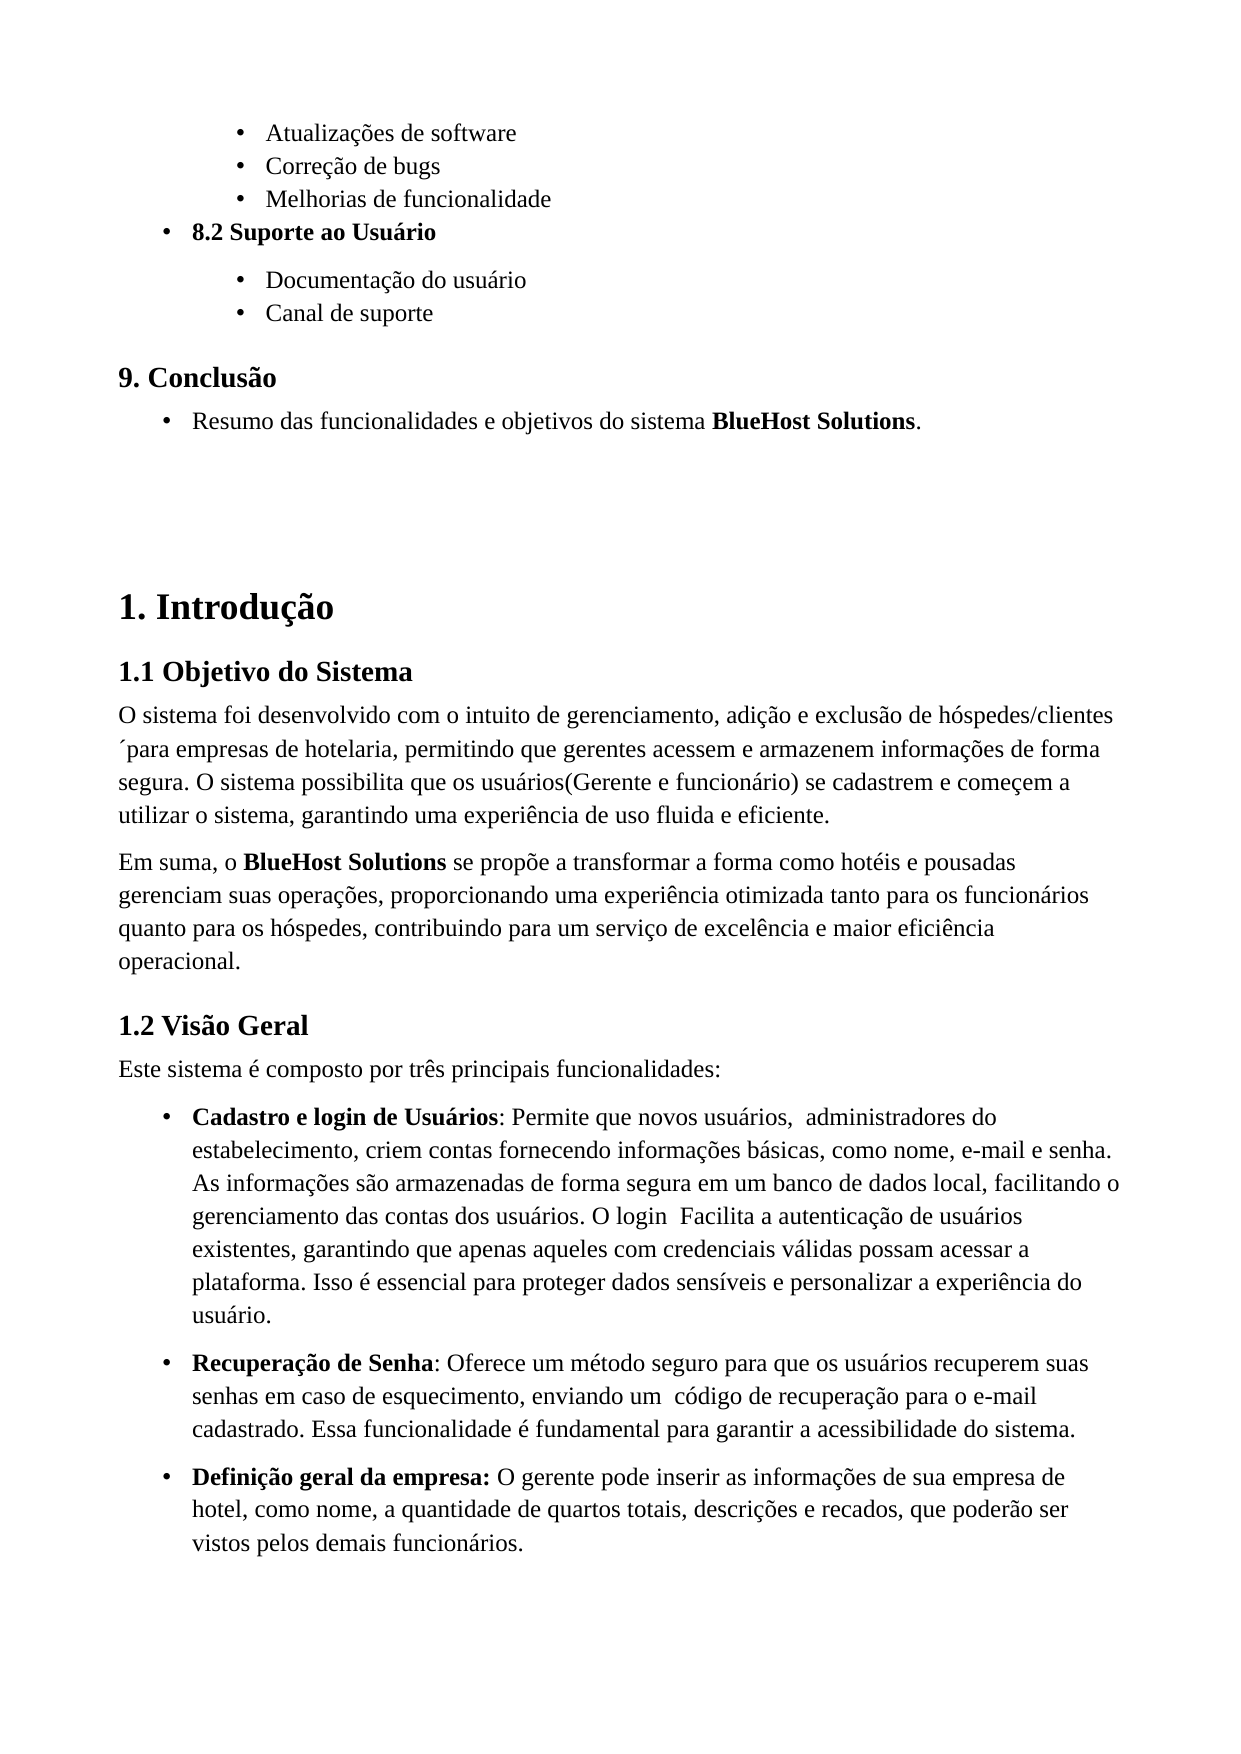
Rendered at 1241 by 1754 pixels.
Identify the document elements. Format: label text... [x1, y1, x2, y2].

text O sistema foi desenvolvido com o intuito de gerenciamento, adição e exclusão de hóspedes/clientes ´para empresas de hotelaria, permitindo que gerentes acessem e armazenem informações de forma segura. O sistema possibilita que os usuários(Gerente e funcionário) se cadastrem e começem a utilizar o sistema, garantindo uma experiência de uso fluida e eficiente. [118, 701, 1122, 828]
list 8.2 Suporte ao Usuário [162, 217, 1122, 246]
subtitle 9. Conclusão [118, 360, 1122, 393]
list Canal de suporte [236, 298, 1122, 327]
list Correção de bugs [236, 151, 1122, 180]
subtitle 1.2 Visão Geral [118, 1008, 1122, 1042]
list Atualizações de software [236, 118, 1122, 147]
list Melhorias de funcionalidade [236, 184, 1122, 213]
list Documentação do usuário [236, 265, 1122, 293]
list Resumo das funcionalidades e objetivos do sistema BlueHost Solutions. [162, 406, 1122, 435]
text Em suma, o BlueHost Solutions se propõe a transformar a forma como hotéis e pousadas gerenciam suas operações, proporcionando uma experiência otimizada tanto para os funcionários quanto para os hóspedes, contribuindo para um serviço de excelência e maior eficiência operacional. [118, 847, 1122, 975]
text Este sistema é composto por três principais funcionalidades: [118, 1054, 1122, 1083]
subtitle 1. Introdução [118, 584, 1122, 627]
list Recuperação de Senha: Oferece um método seguro para que os usuários recuperem suas senhas em caso de esquecimento, enviando um código de recuperação para o e-mail cadastrado. Essa funcionalidade é fundamental para garantir a acessibilidade do sistema. [162, 1348, 1122, 1443]
list Cadastro e login de Usuários: Permite que novos usuários, administradores do estabelecimento, criem contas fornecendo informações básicas, como nome, e-mail e senha. As informações são armazenadas de forma segura em um banco de dados local, facilitando o gerenciamento das contas dos usuários. O login Facilita a autenticação de usuários existentes, garantindo que apenas aqueles com credenciais válidas possam acessar a plataforma. Isso é essencial para proteger dados sensíveis e personalizar a experiência do usuário. [162, 1102, 1122, 1329]
list Definição geral da empresa: O gerente pode inserir as informações de sua empresa de hotel, como nome, a quantidade de quartos totais, descrições e recados, que poderão ser vistos pelos demais funcionários. [162, 1462, 1122, 1556]
subtitle 1.1 Objetivo do Sistema [118, 654, 1122, 688]
